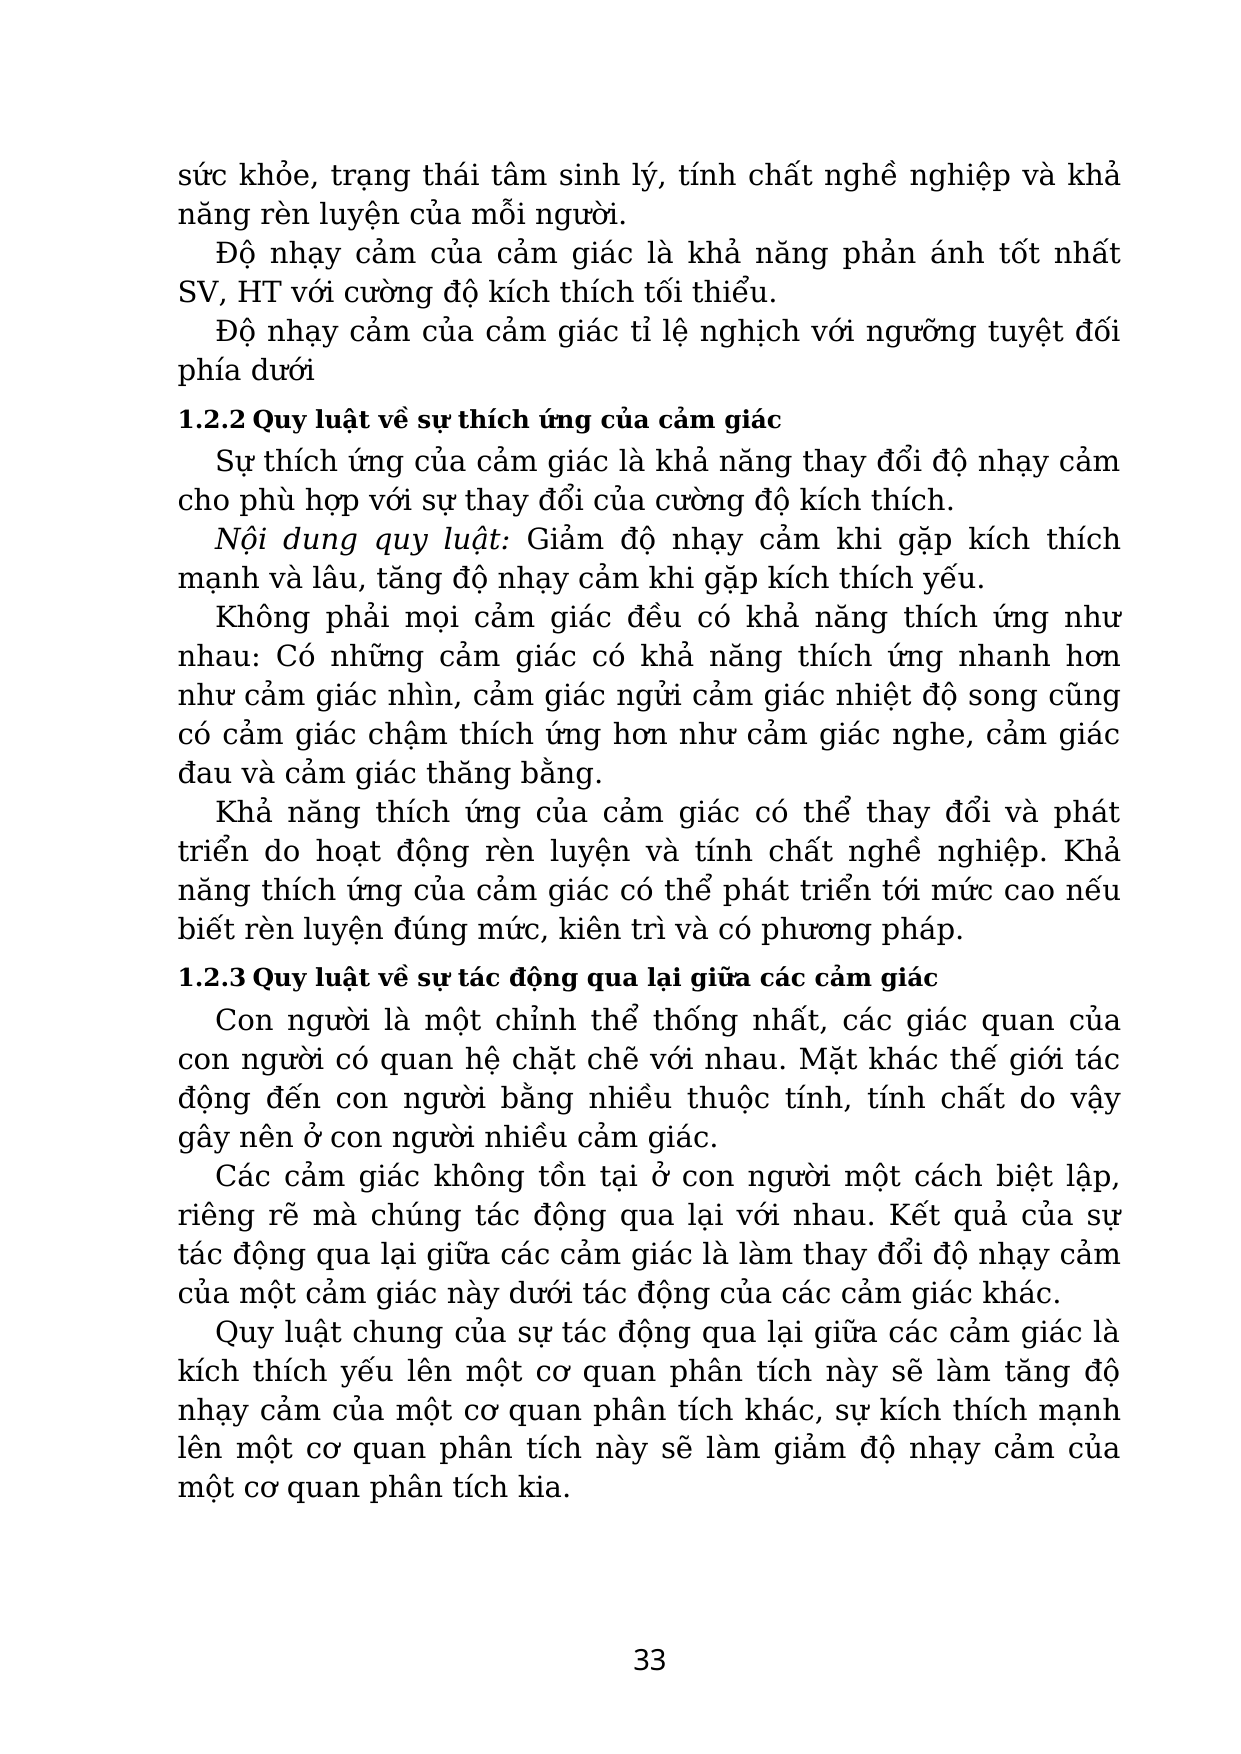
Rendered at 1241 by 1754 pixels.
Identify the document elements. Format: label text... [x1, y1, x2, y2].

subtitle Quy luật về sự thích ứng của cảm giác [177, 405, 1122, 434]
text Khả năng thích ứng của cảm giác có thể thay đổi và phát triển do hoạt động rèn luyện và tính chất nghề nghiệp. Khả năng thích ứng của cảm giác có thể phát triển tới mức cao nếu biết rèn luyện đúng mức, kiên trì và có phương pháp. [177, 795, 1122, 946]
text Độ nhạy cảm của cảm giác tỉ lệ nghịch với ngưỡng tuyệt đối phía dưới [177, 314, 1122, 387]
text Nội dung quy luật: Giảm độ nhạy cảm khi gặp kích thích mạnh và lâu, tăng độ nhạy cảm khi gặp kích thích yếu. [177, 522, 1122, 595]
subtitle Quy luật về sự tác động qua lại giữa các cảm giác [177, 963, 1122, 993]
text Quy luật chung của sự tác động qua lại giữa các cảm giác là kích thích yếu lên một cơ quan phân tích này sẽ làm tăng độ nhạy cảm của một cơ quan phân tích khác, sự kích thích mạnh lên một cơ quan phân tích này sẽ làm giảm độ nhạy cảm của một cơ quan phân tích kia. [177, 1315, 1122, 1505]
text Sự thích ứng của cảm giác là khả năng thay đổi độ nhạy cảm cho phù hợp với sự thay đổi của cường độ kích thích. [177, 444, 1122, 517]
text Các cảm giác không tồn tại ở con người một cách biệt lập, riêng rẽ mà chúng tác động qua lại với nhau. Kết quả của sự tác động qua lại giữa các cảm giác là làm thay đổi độ nhạy cảm của một cảm giác này dưới tác động của các cảm giác khác. [177, 1159, 1122, 1310]
text Không phải mọi cảm giác đều có khả năng thích ứng như nhau: Có những cảm giác có khả năng thích ứng nhanh hơn như cảm giác nhìn, cảm giác ngửi cảm giác nhiệt độ song cũng có cảm giác chậm thích ứng hơn như cảm giác nghe, cảm giác đau và cảm giác thăng bằng. [177, 600, 1122, 790]
text Con người là một chỉnh thể thống nhất, các giác quan của con người có quan hệ chặt chẽ với nhau. Mặt khác thế giới tác động đến con người bằng nhiều thuộc tính, tính chất do vậy gây nên ở con người nhiều cảm giác. [177, 1003, 1122, 1154]
text sức khỏe, trạng thái tâm sinh lý, tính chất nghề nghiệp và khả năng rèn luyện của mỗi người. [177, 158, 1122, 231]
text Độ nhạy cảm của cảm giác là khả năng phản ánh tốt nhất SV, HT với cường độ kích thích tối thiểu. [177, 236, 1122, 309]
